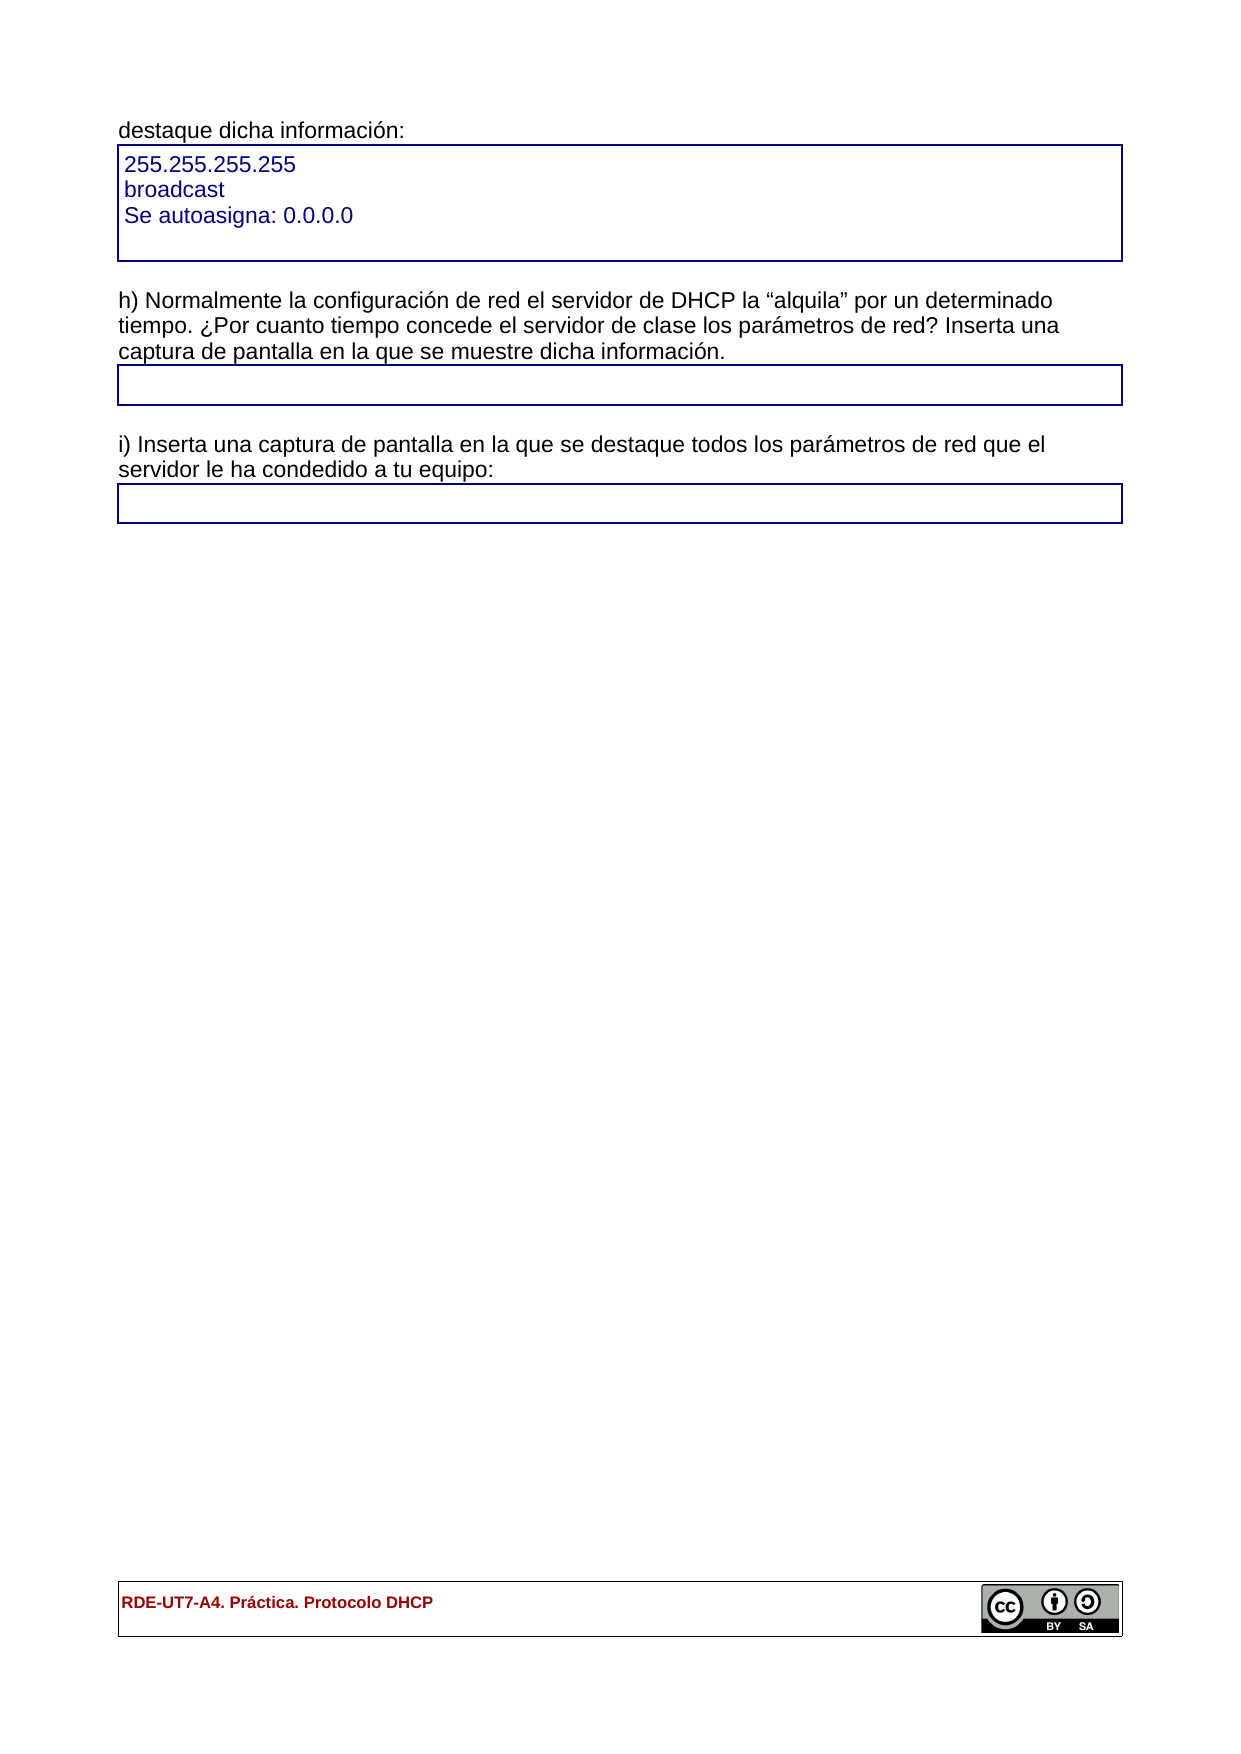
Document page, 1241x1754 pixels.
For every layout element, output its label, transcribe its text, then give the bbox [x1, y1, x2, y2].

table_header [119, 485, 1121, 522]
table_header [119, 366, 1121, 403]
text h) Normalmente la configuración de red el servidor de DHCP la “alquila” por un determinado tiempo. ¿Por cuanto tiempo concede el servidor de clase los parámetros de red? Inserta una captura de pantalla en la que se muestre dicha información. [118, 287, 1122, 364]
picture [981, 1584, 1119, 1633]
text i) Inserta una captura de pantalla en la que se destaque todos los parámetros de red que el servidor le ha condedido a tu equipo: [118, 431, 1122, 482]
text destaque dicha información: [118, 118, 1122, 144]
table_header 255.255.255.255 broadcast Se autoasigna: 0.0.0.0 [119, 146, 1121, 260]
